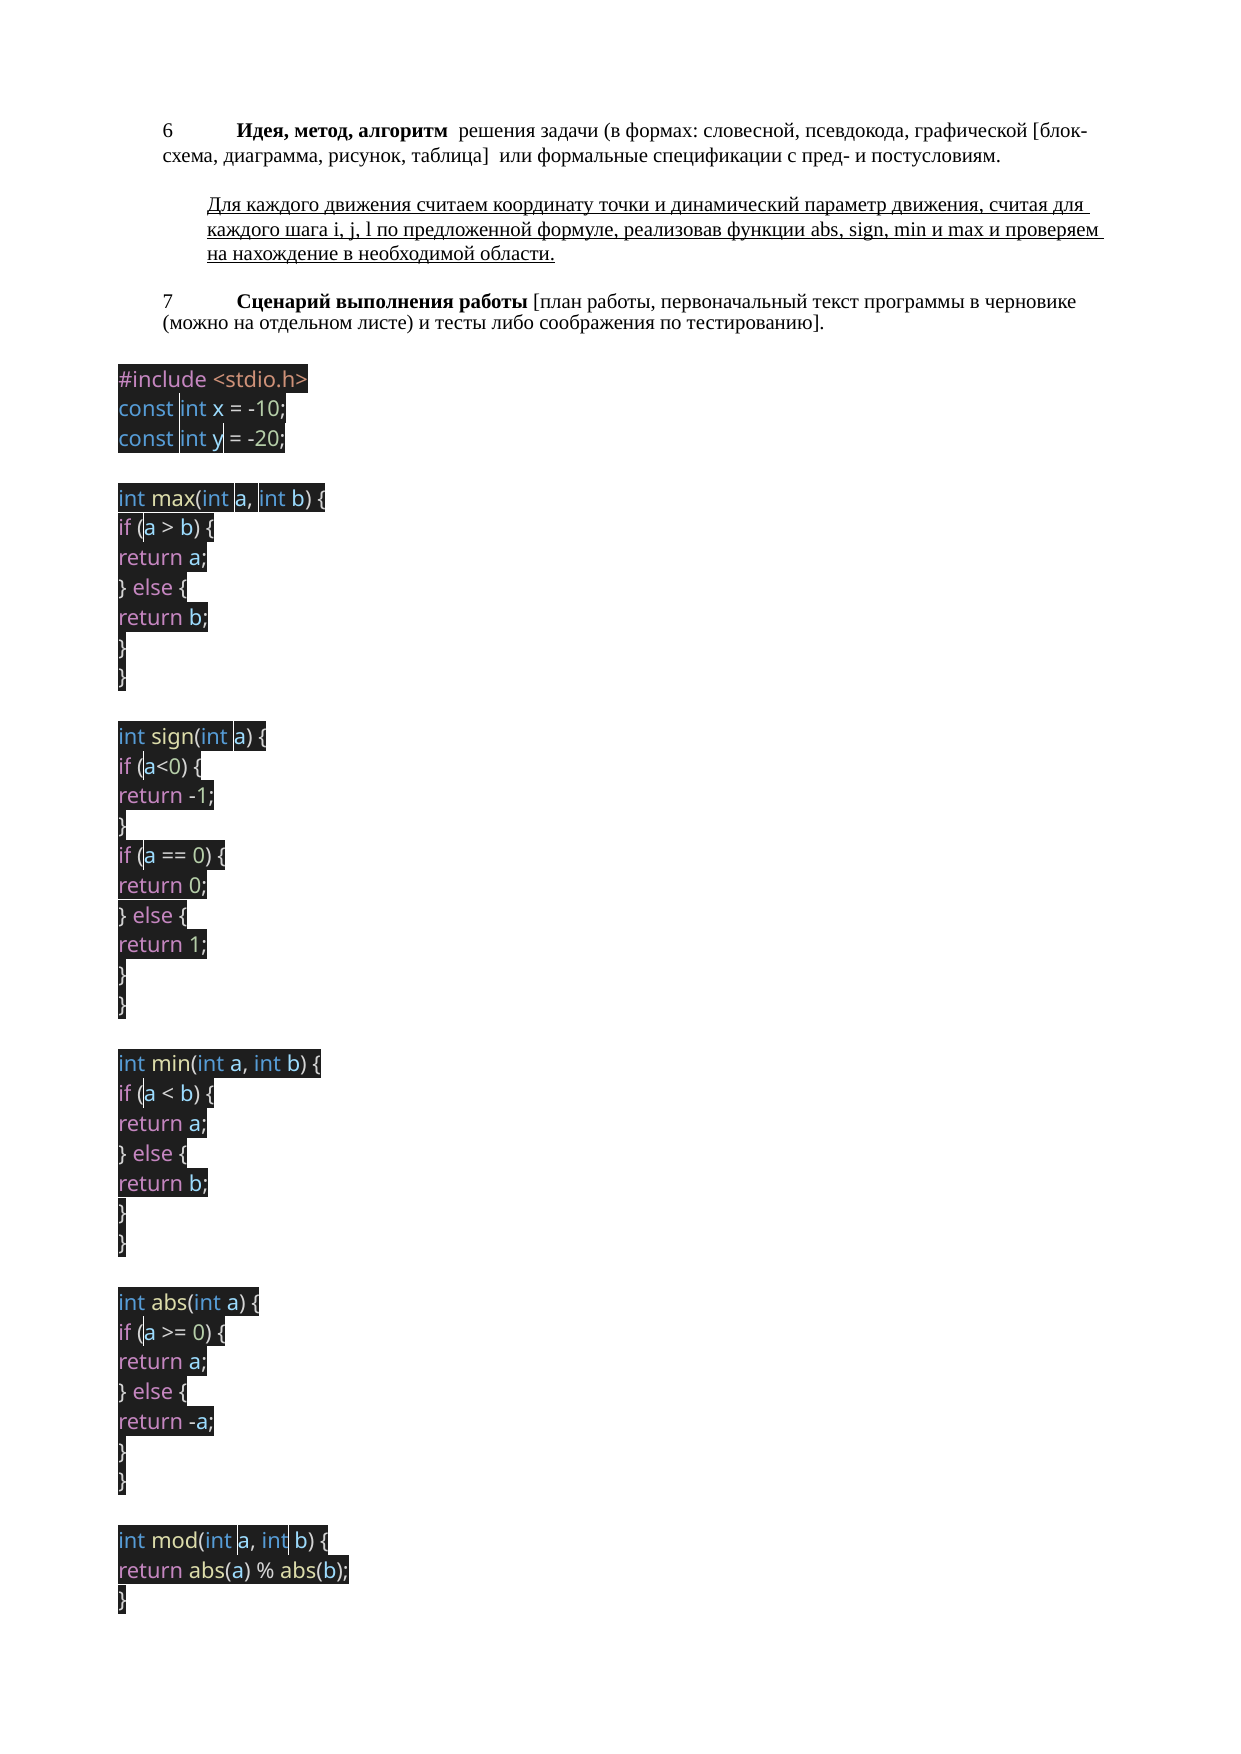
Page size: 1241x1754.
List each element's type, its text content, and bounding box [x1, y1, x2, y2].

text Для каждого движения считаем координату точки и динамический параметр движения, считая для каждого шага i, j, l по предложенной формуле, реализовав функции abs, sign, min и max и проверяем на нахождение в необходимой области. [207, 192, 1122, 265]
text const int x = -10; [118, 393, 1122, 423]
text return b; [118, 1168, 1122, 1197]
text } [118, 810, 1122, 840]
text } [118, 1227, 1122, 1257]
text int max(int a, int b) { [118, 483, 1122, 512]
text int min(int a, int b) { [118, 1048, 1122, 1078]
text } else { [118, 572, 1122, 602]
text } else { [118, 1376, 1122, 1406]
text if (a < b) { [118, 1078, 1122, 1108]
text } [118, 1436, 1122, 1465]
list Сценарий выполнения работы [план работы, первоначальный текст программы в черновике (можно на отдельном листе) и тесты либо соображения по тестированию]. [162, 291, 1122, 334]
text int abs(int a) { [118, 1287, 1122, 1316]
text } [118, 661, 1122, 691]
text int sign(int a) { [118, 721, 1122, 751]
text return a; [118, 1346, 1122, 1376]
text const int y = -20; [118, 423, 1122, 453]
text return b; [118, 602, 1122, 632]
text if (a >= 0) { [118, 1316, 1122, 1346]
text int mod(int a, int b) { [118, 1525, 1122, 1555]
text } else { [118, 1138, 1122, 1168]
text #include <stdio.h> [118, 363, 1122, 393]
text } [118, 959, 1122, 989]
text if (a == 0) { [118, 840, 1122, 870]
text return a; [118, 542, 1122, 572]
text if (a<0) { [118, 751, 1122, 780]
text return 0; [118, 870, 1122, 899]
text } [118, 989, 1122, 1019]
text } [118, 1197, 1122, 1227]
text return -1; [118, 780, 1122, 810]
text return a; [118, 1108, 1122, 1138]
text } [118, 1584, 1122, 1614]
text return 1; [118, 929, 1122, 959]
text return abs(a) % abs(b); [118, 1555, 1122, 1584]
text return -a; [118, 1406, 1122, 1436]
text } [118, 1465, 1122, 1495]
text } else { [118, 899, 1122, 929]
text } [118, 632, 1122, 661]
list Идея, метод, алгоритм решения задачи (в формах: словесной, псевдокода, графической [блок-схема, диаграмма, рисунок, таблица] или формальные спецификации с пред- и постусловиям. [162, 118, 1122, 167]
text if (a > b) { [118, 512, 1122, 542]
